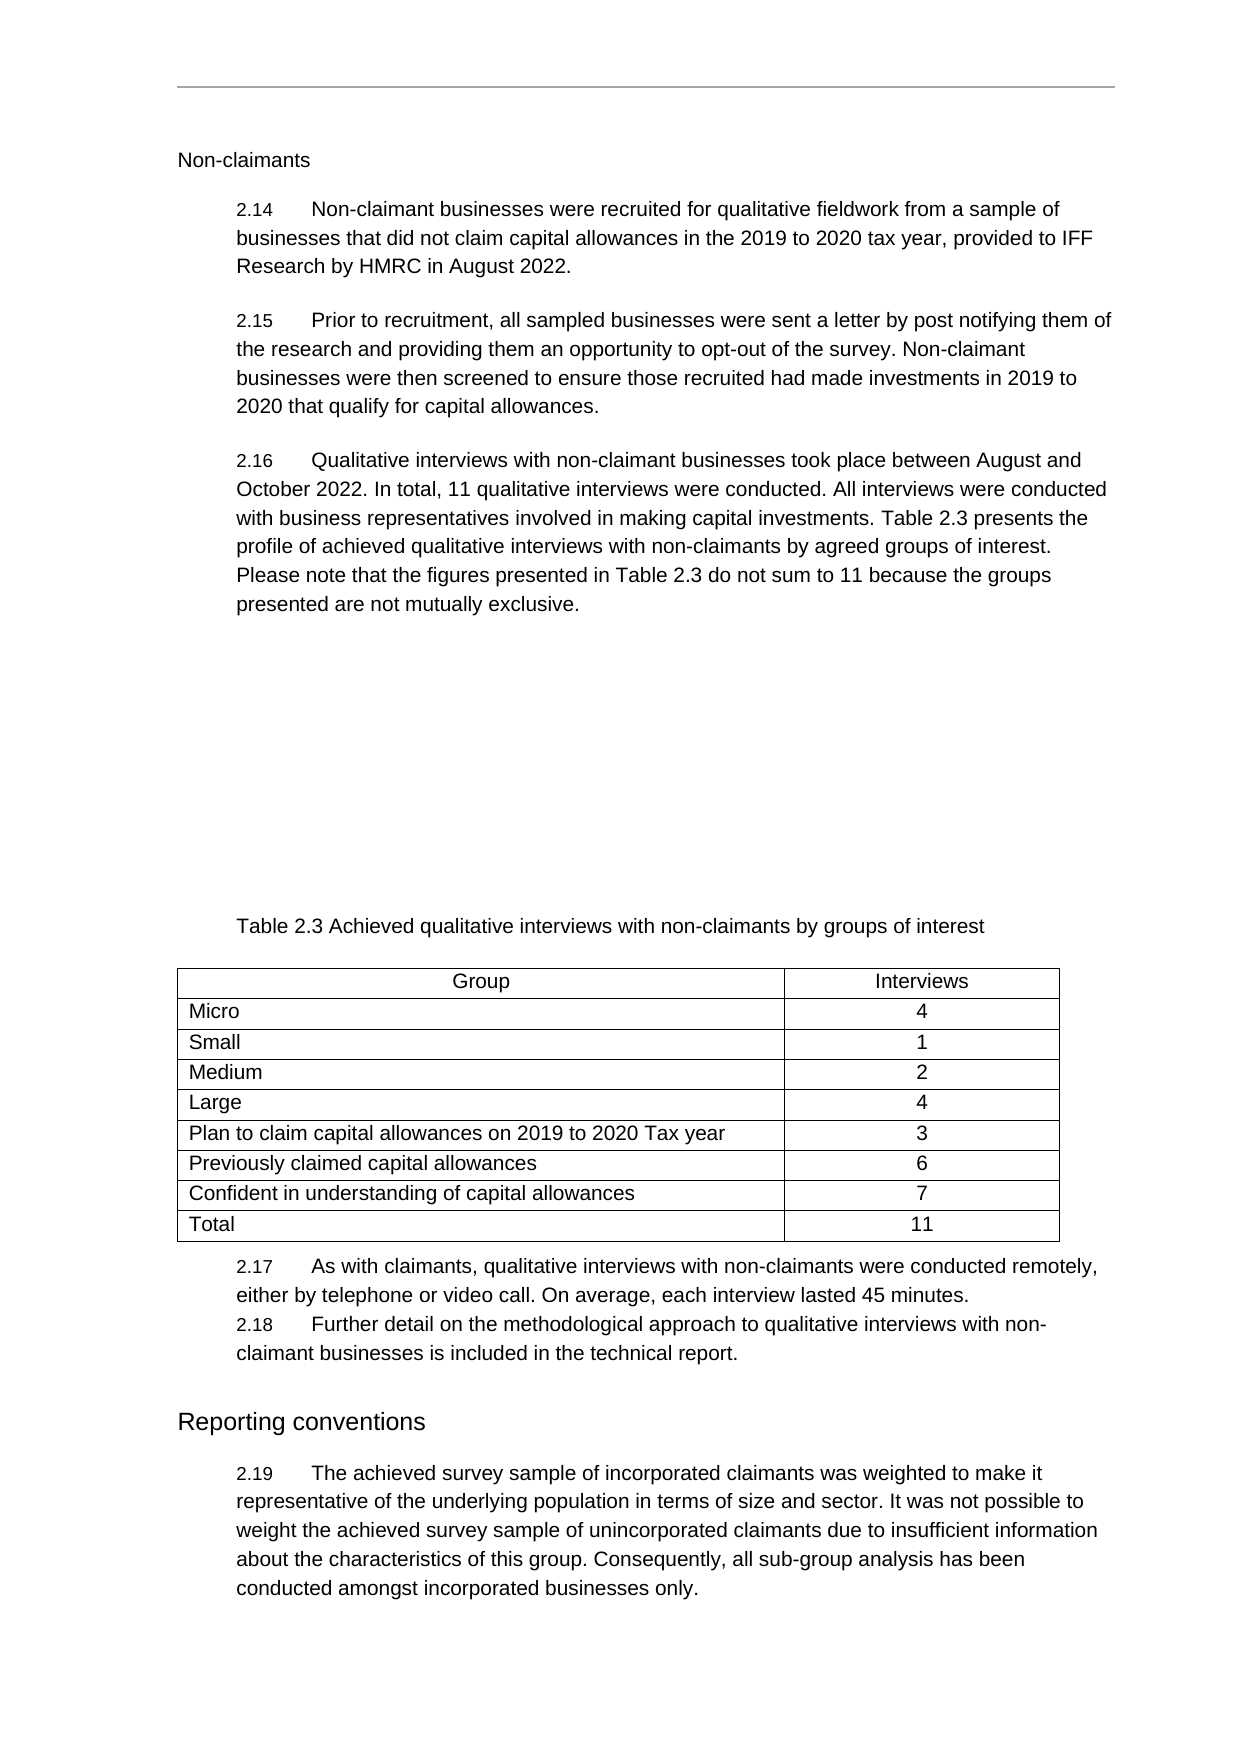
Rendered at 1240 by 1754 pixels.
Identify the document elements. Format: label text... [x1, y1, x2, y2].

subtitle Non-claimants [177, 148, 1115, 172]
table_cell Total [178, 1211, 784, 1241]
table_cell 3 [785, 1121, 1059, 1150]
table_cell 4 [785, 999, 1059, 1028]
list The achieved survey sample of incorporated claimants was weighted to make it representative of the underlying population in terms of size and sector. It was not possible to weight the achieved survey sample of unincorporated claimants due to insufficient information about the characteristics of this group. Consequently, all sub-group analysis has been conducted amongst incorporated businesses only. [236, 1461, 1115, 1599]
list As with claimants, qualitative interviews with non-claimants were conducted remotely, either by telephone or video call. On average, each interview lasted 45 minutes. [236, 1254, 1115, 1307]
text Table 2.3 Achieved qualitative interviews with non-claimants by groups of interest [236, 914, 1115, 938]
table_cell 1 [785, 1030, 1059, 1059]
table_cell 2 [785, 1060, 1059, 1089]
table_cell Previously claimed capital allowances [178, 1151, 784, 1180]
table_cell Confident in understanding of capital allowances [178, 1181, 784, 1210]
table_cell Micro [178, 999, 784, 1028]
list Further detail on the methodological approach to qualitative interviews with non-claimant businesses is included in the technical report. [236, 1312, 1115, 1364]
table_header Group [178, 969, 784, 998]
table_cell Medium [178, 1060, 784, 1089]
table_cell 7 [785, 1181, 1059, 1210]
table_header Interviews [785, 969, 1059, 998]
table_cell Large [178, 1090, 784, 1119]
list Prior to recruitment, all sampled businesses were sent a letter by post notifying them of the research and providing them an opportunity to opt-out of the survey. Non-claimant businesses were then screened to ensure those recruited had made investments in 2019 to 2020 that qualify for capital allowances. [236, 308, 1115, 418]
table_cell Small [178, 1030, 784, 1059]
table_cell Plan to claim capital allowances on 2019 to 2020 Tax year [178, 1121, 784, 1150]
list Non-claimant businesses were recruited for qualitative fieldwork from a sample of businesses that did not claim capital allowances in the 2019 to 2020 tax year, provided to IFF Research by HMRC in August 2022. [236, 197, 1115, 278]
table_cell 4 [785, 1090, 1059, 1119]
subtitle Reporting conventions [177, 1407, 1115, 1436]
table_cell 11 [785, 1211, 1059, 1241]
list Qualitative interviews with non-claimant businesses took place between August and October 2022. In total, 11 qualitative interviews were conducted. All interviews were conducted with business representatives involved in making capital investments. Table 2.3 presents the profile of achieved qualitative interviews with non-claimants by agreed groups of interest. Please note that the figures presented in Table 2.3 do not sum to 11 because the groups presented are not mutually exclusive. [236, 448, 1115, 616]
table_cell 6 [785, 1151, 1059, 1180]
